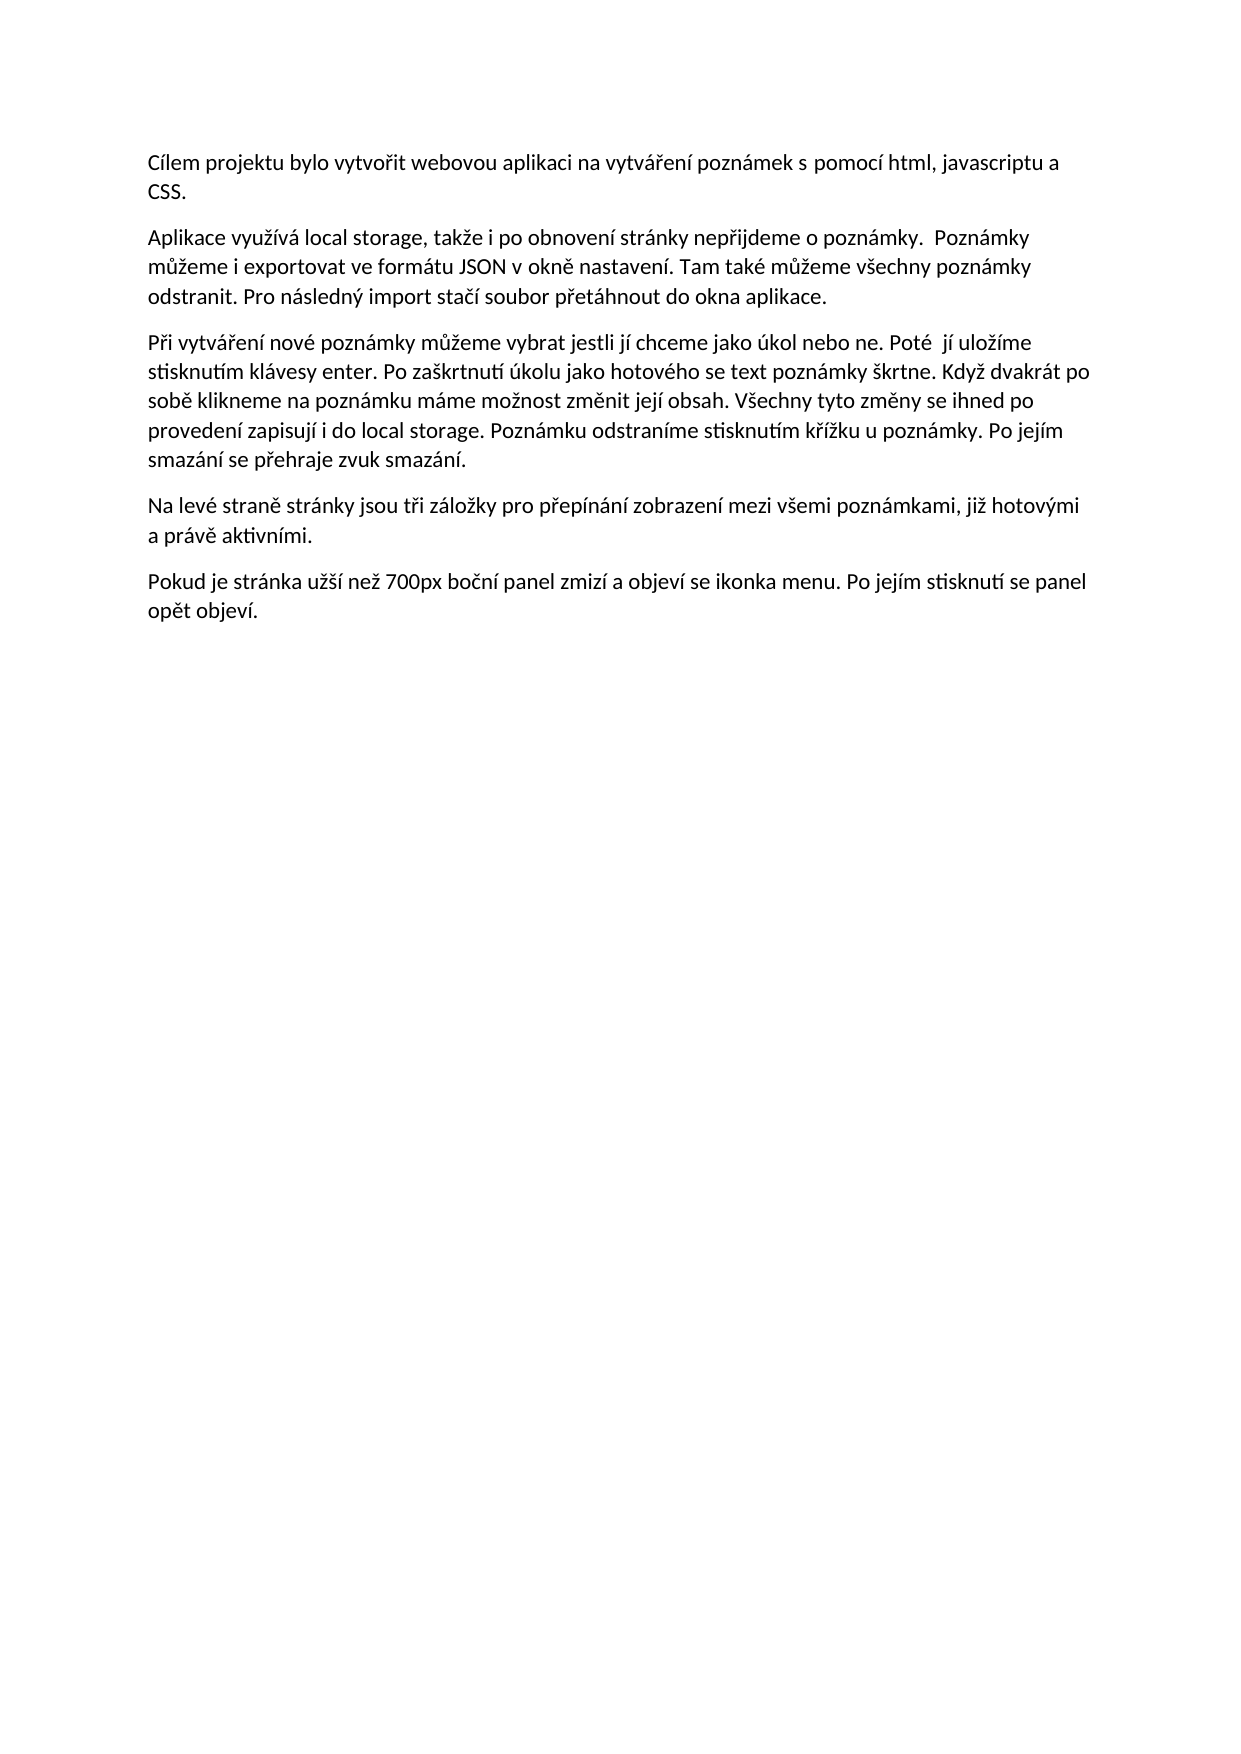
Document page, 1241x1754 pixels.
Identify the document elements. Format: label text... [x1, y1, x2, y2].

text Aplikace využívá local storage, takže i po obnovení stránky nepřijdeme o poznámky. Poznámky můžeme i exportovat ve formátu JSON v okně nastavení. Tam také můžeme všechny poznámky odstranit. Pro následný import stačí soubor přetáhnout do okna aplikace. [148, 223, 1093, 310]
text Pokud je stránka užší než 700px boční panel zmizí a objeví se ikonka menu. Po jejím stisknutí se panel opět objeví. [148, 567, 1093, 624]
text Cílem projektu bylo vytvořit webovou aplikaci na vytváření poznámek s pomocí html, javascriptu a CSS. [148, 148, 1093, 205]
text Na levé straně stránky jsou tři záložky pro přepínání zobrazení mezi všemi poznámkami, již hotovými a právě aktivními. [148, 491, 1093, 549]
text Při vytváření nové poznámky můžeme vybrat jestli jí chceme jako úkol nebo ne. Poté jí uložíme stisknutím klávesy enter. Po zaškrtnutí úkolu jako hotového se text poznámky škrtne. Když dvakrát po sobě klikneme na poznámku máme možnost změnit její obsah. Všechny tyto změny se ihned po provedení zapisují i do local storage. Poznámku odstraníme stisknutím křížku u poznámky. Po jejím smazání se přehraje zvuk smazání. [148, 328, 1093, 473]
